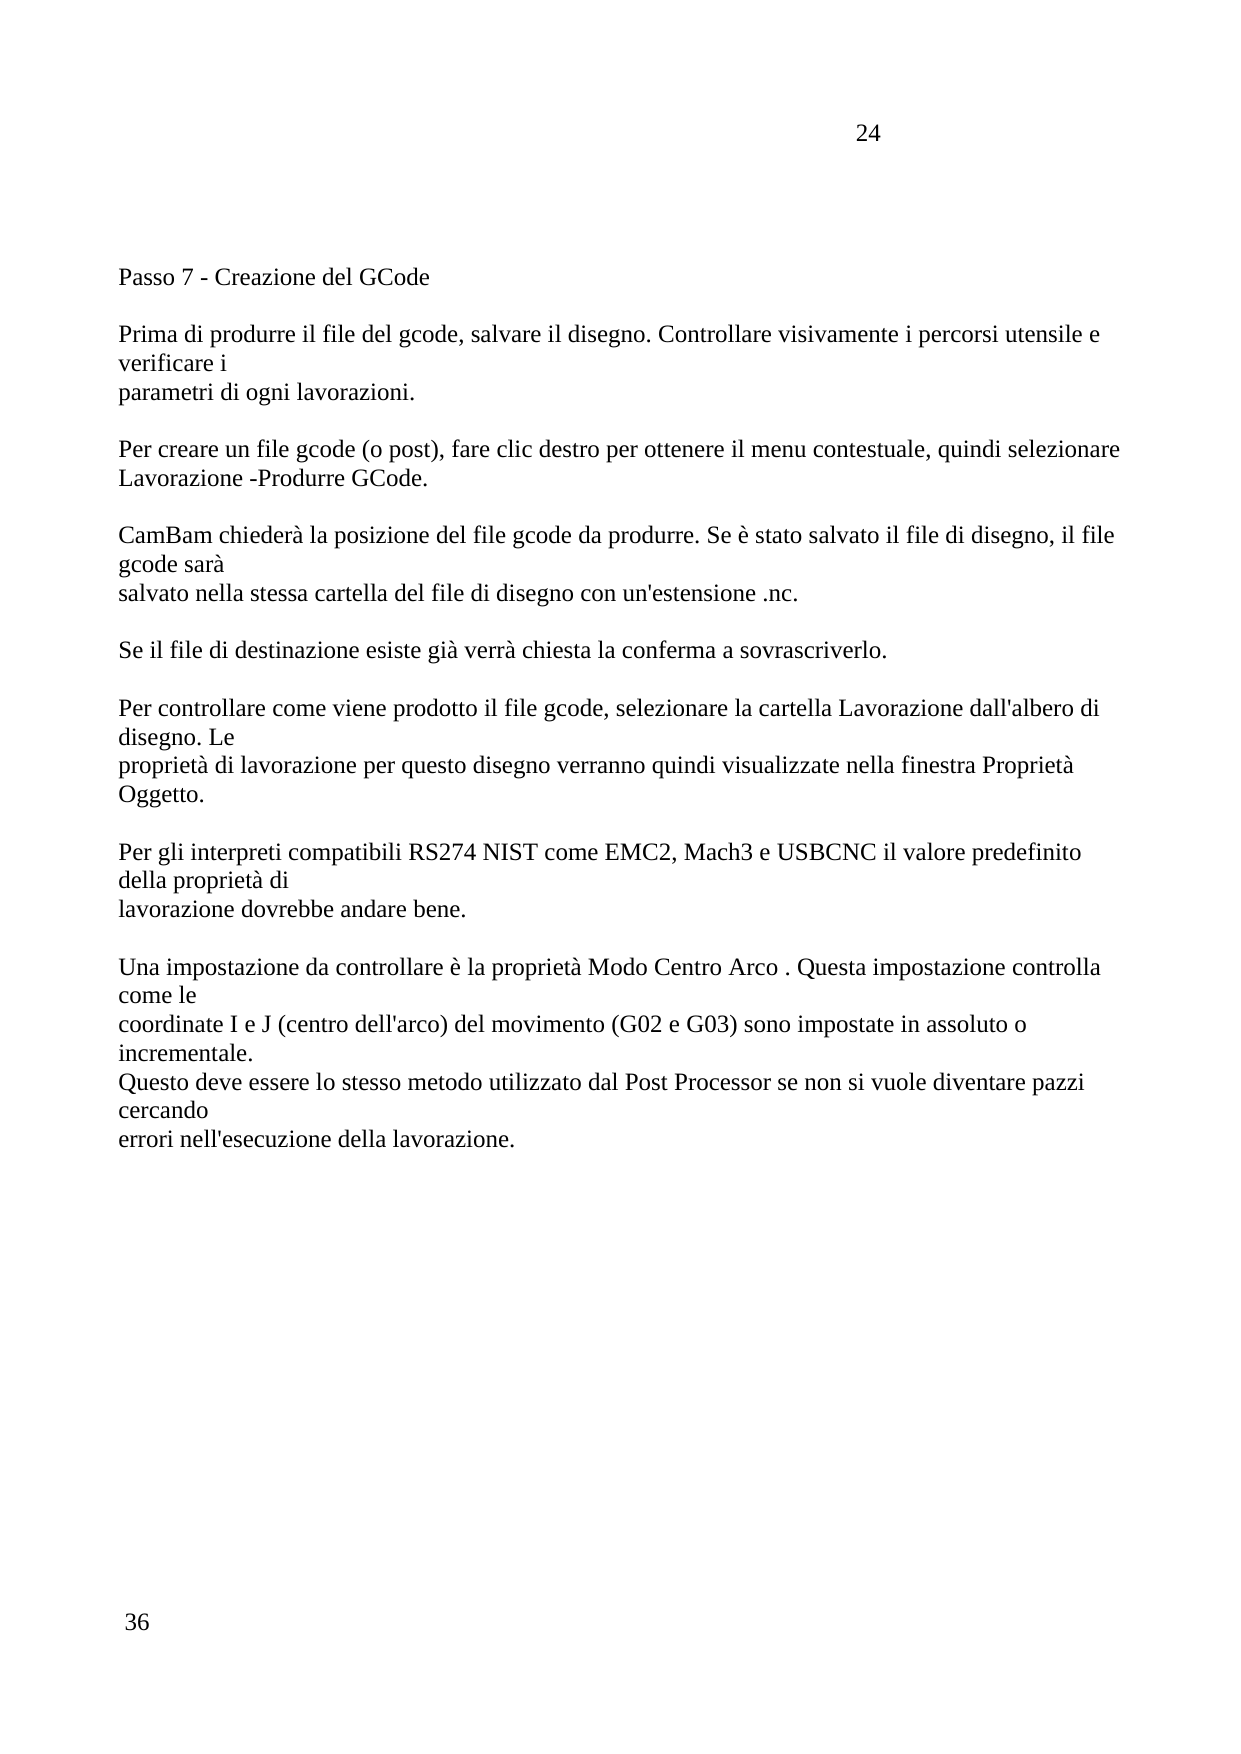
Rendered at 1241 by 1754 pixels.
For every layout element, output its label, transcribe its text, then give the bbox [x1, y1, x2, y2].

text Se il file di destinazione esiste già verrà chiesta la conferma a sovrascriverlo. [118, 636, 1122, 664]
text Questo deve essere lo stesso metodo utilizzato dal Post Processor se non si vuole diventare pazzi cercando [118, 1067, 1122, 1124]
text Per controllare come viene prodotto il file gcode, selezionare la cartella Lavorazione dall'albero di disegno. Le [118, 693, 1122, 751]
text parametri di ogni lavorazioni. [118, 377, 1122, 406]
text Passo 7 - Creazione del GCode [118, 262, 1122, 291]
text Prima di produrre il file del gcode, salvare il disegno. Controllare visivamente i percorsi utensile e verificare i [118, 319, 1122, 377]
text CamBam chiederà la posizione del file gcode da produrre. Se è stato salvato il file di disegno, il file gcode sarà [118, 521, 1122, 578]
text Una impostazione da controllare è la proprietà Modo Centro Arco . Questa impostazione controlla come le [118, 952, 1122, 1009]
text coordinate I e J (centro dell'arco) del movimento (G02 e G03) sono impostate in assoluto o incrementale. [118, 1009, 1122, 1067]
text lavorazione dovrebbe andare bene. [118, 894, 1122, 923]
text Per gli interpreti compatibili RS274 NIST come EMC2, Mach3 e USBCNC il valore predefinito della proprietà di [118, 837, 1122, 894]
text proprietà di lavorazione per questo disegno verranno quindi visualizzate nella finestra Proprietà Oggetto. [118, 751, 1122, 808]
text Per creare un file gcode (o post), fare clic destro per ottenere il menu contestuale, quindi selezionare [118, 434, 1122, 463]
text Lavorazione -Produrre GCode. [118, 463, 1122, 492]
text errori nell'esecuzione della lavorazione. [118, 1124, 1122, 1153]
text 24 [118, 118, 1122, 147]
text salvato nella stessa cartella del file di disegno con un'estensione .nc. [118, 578, 1122, 607]
